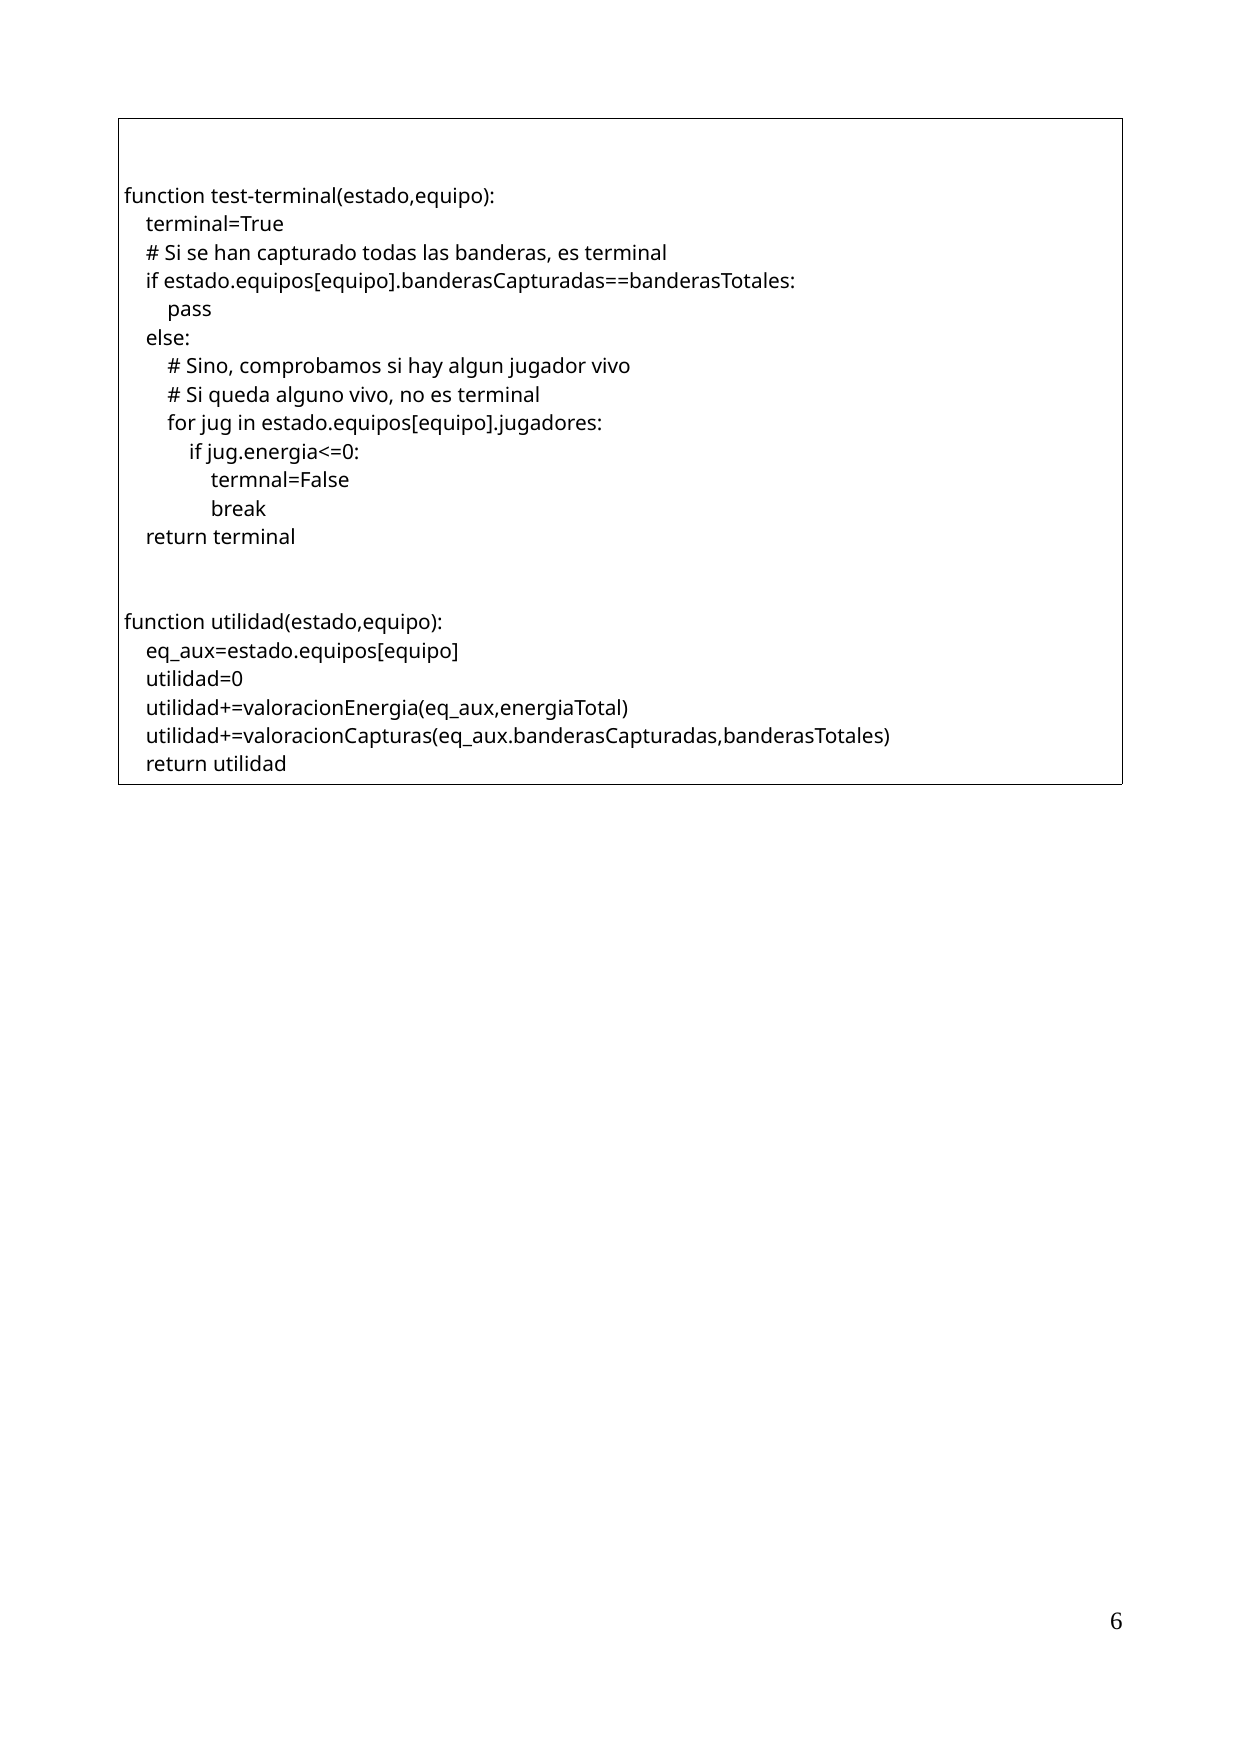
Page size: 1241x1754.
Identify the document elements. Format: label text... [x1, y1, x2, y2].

table_header function test-terminal(estado,equipo): terminal=True # Si se han capturado todas las banderas, es terminal if estado.equipos[equipo].banderasCapturadas==banderasTotales: pass else: # Sino, comprobamos si hay algun jugador vivo # Si queda alguno vivo, no es terminal for jug in estado.equipos[equipo].jugadores: if jug.energia<=0: termnal=False break return terminal function utilidad(estado,equipo): eq_aux=estado.equipos[equipo] utilidad=0 utilidad+=valoracionEnergia(eq_aux,energiaTotal) utilidad+=valoracionCapturas(eq_aux.banderasCapturadas,banderasTotales) return utilidad [119, 119, 1122, 784]
